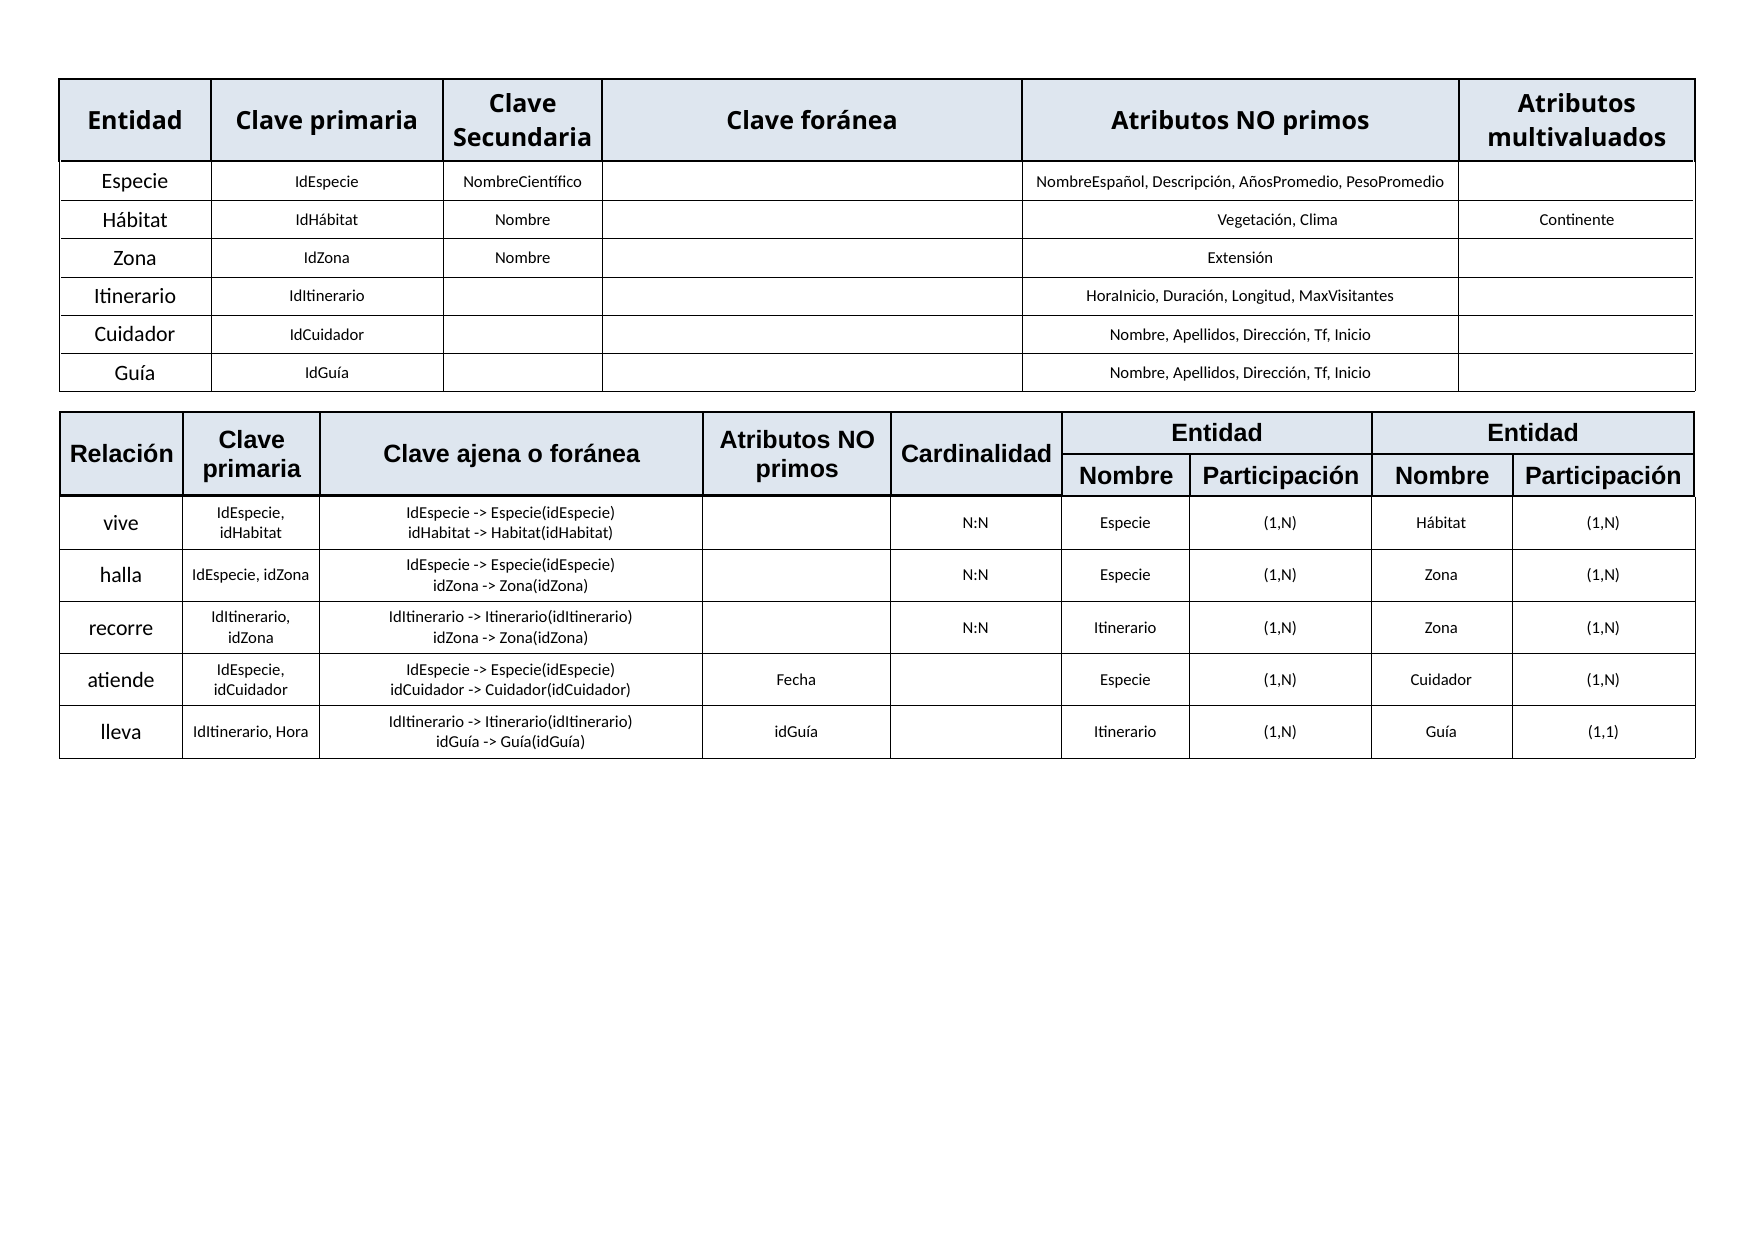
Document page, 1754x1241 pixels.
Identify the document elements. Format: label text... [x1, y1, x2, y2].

table_cell (1,N) [1190, 602, 1371, 653]
table_header Entidad [60, 80, 210, 160]
table_cell (1,N) [1513, 550, 1695, 601]
table_cell [1459, 238, 1695, 277]
table_cell [1459, 353, 1695, 391]
table_cell Especie [60, 160, 211, 200]
table_cell IdEspecie, idCuidador [183, 654, 319, 705]
table_cell [1459, 277, 1695, 315]
table_header Relación [61, 413, 182, 494]
table_header Atributos NO primos [704, 413, 890, 494]
table_cell [1459, 315, 1695, 353]
table_cell (1,1) [1513, 706, 1695, 758]
table_cell Nombre [1063, 455, 1189, 495]
table_cell Guía [60, 353, 211, 391]
table_cell Continente [1459, 200, 1695, 238]
table_cell [603, 162, 1022, 200]
table_cell [444, 316, 602, 353]
table_cell IdEspecie, idZona [183, 550, 319, 601]
table_cell N:N [891, 602, 1061, 653]
table_cell IdItinerario -> Itinerario(idItinerario) idZona -> Zona(idZona) [320, 602, 702, 653]
table_cell [703, 497, 890, 549]
table_cell Fecha [703, 654, 890, 705]
table_cell atiende [60, 654, 182, 705]
table_header Clave Secundaria [444, 80, 601, 160]
table_cell lleva [60, 706, 182, 758]
table_cell [603, 239, 1022, 277]
table_cell Nombre [444, 239, 602, 277]
table_cell IdItinerario, idZona [183, 602, 319, 653]
table_cell [444, 278, 602, 315]
table_cell IdGuía [212, 354, 443, 391]
table_cell Participación [1514, 455, 1693, 495]
table_cell [891, 654, 1061, 705]
table_cell NombreCientífico [444, 162, 602, 200]
table_header Atributos multivaluados [1460, 80, 1694, 160]
table_cell halla [60, 550, 182, 601]
table_cell Nombre [444, 201, 602, 238]
table_cell vive [60, 497, 182, 549]
table_cell Nombre, Apellidos, Dirección, Tf, Inicio [1023, 316, 1458, 353]
table_cell idGuía [703, 706, 890, 758]
table_cell [444, 354, 602, 391]
table_cell (1,N) [1513, 497, 1695, 549]
table_cell Participación [1191, 455, 1371, 495]
table_cell IdCuidador [212, 316, 443, 353]
table_cell Zona [1372, 602, 1512, 653]
table_cell [603, 278, 1022, 315]
table_header Clave foránea [603, 80, 1021, 160]
table_cell N:N [891, 497, 1061, 549]
table_cell IdEspecie -> Especie(idEspecie) idCuidador -> Cuidador(idCuidador) [320, 654, 702, 705]
table_cell Especie [1062, 550, 1189, 601]
table_cell N:N [891, 550, 1061, 601]
table_cell Zona [1372, 550, 1512, 601]
table_cell Guía [1372, 706, 1512, 758]
table_cell IdEspecie, idHabitat [183, 497, 319, 549]
table_cell [603, 201, 1022, 238]
table_cell NombreEspañol, Descripción, AñosPromedio, PesoPromedio [1023, 162, 1458, 200]
table_cell Cuidador [1372, 654, 1512, 705]
table_cell [603, 354, 1022, 391]
table_cell IdZona [212, 239, 443, 277]
table_cell IdItinerario [212, 278, 443, 315]
table_header Entidad [1373, 413, 1693, 453]
table_header Clave primaria [184, 413, 319, 494]
table_cell Itinerario [1062, 602, 1189, 653]
table_header Cardinalidad [892, 413, 1061, 494]
table_cell recorre [60, 602, 182, 653]
table_header Entidad [1063, 413, 1371, 453]
table_cell (1,N) [1190, 654, 1371, 705]
table_cell [603, 316, 1022, 353]
table_cell [703, 602, 890, 653]
table_cell [891, 706, 1061, 758]
table_cell IdItinerario, Hora [183, 706, 319, 758]
table_cell Nombre, Apellidos, Dirección, Tf, Inicio [1023, 354, 1458, 391]
table_cell IdEspecie -> Especie(idEspecie) idHabitat -> Habitat(idHabitat) [320, 497, 702, 549]
table_cell (1,N) [1513, 654, 1695, 705]
table_cell Especie [1062, 497, 1189, 549]
table_cell Itinerario [1062, 706, 1189, 758]
table_cell [1459, 160, 1695, 200]
table_cell Vegetación, Clima [1023, 201, 1458, 238]
table_cell IdHábitat [212, 201, 443, 238]
table_cell Especie [1062, 654, 1189, 705]
table_cell (1,N) [1190, 497, 1371, 549]
table_cell Zona [60, 238, 211, 277]
table_header Clave ajena o foránea [321, 413, 702, 494]
table_cell Cuidador [60, 315, 211, 353]
table_cell IdEspecie [212, 162, 443, 200]
table_cell (1,N) [1190, 706, 1371, 758]
table_cell (1,N) [1190, 550, 1371, 601]
table_cell Hábitat [60, 200, 211, 238]
table_cell Hábitat [1372, 497, 1512, 549]
table_cell [703, 550, 890, 601]
table_cell Extensión [1023, 239, 1458, 277]
table_cell IdItinerario -> Itinerario(idItinerario) idGuía -> Guía(idGuía) [320, 706, 702, 758]
table_cell Itinerario [60, 277, 211, 315]
table_cell HoraInicio, Duración, Longitud, MaxVisitantes [1023, 278, 1458, 315]
table_cell (1,N) [1513, 602, 1695, 653]
table_header Clave primaria [212, 80, 442, 160]
table_cell IdEspecie -> Especie(idEspecie) idZona -> Zona(idZona) [320, 550, 702, 601]
table_header Atributos NO primos [1023, 80, 1458, 160]
table_cell Nombre [1373, 455, 1512, 495]
